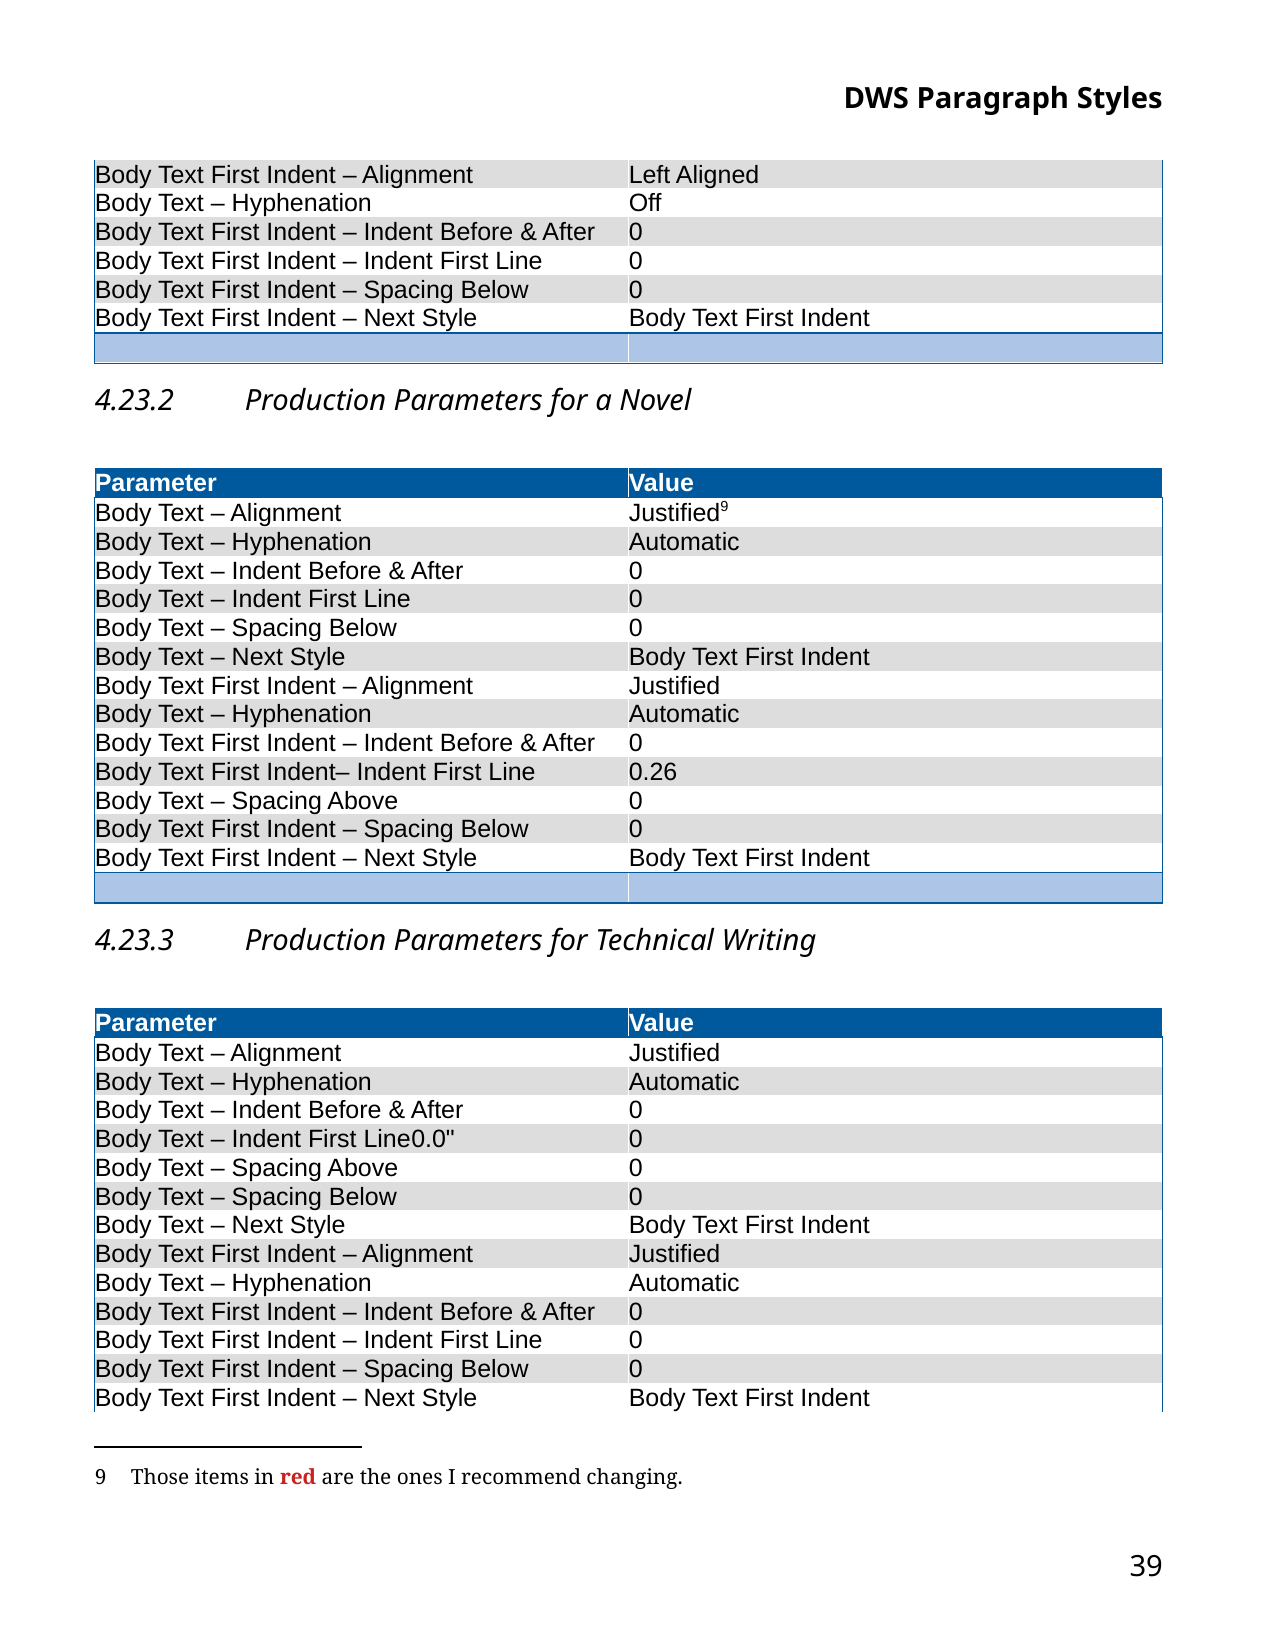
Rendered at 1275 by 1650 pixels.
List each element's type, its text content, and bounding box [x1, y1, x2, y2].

subtitle Production Parameters for Technical Writing [94, 919, 1162, 958]
table_cell 0 [629, 786, 1162, 814]
table_cell Body Text First Indent – Next Style [95, 843, 628, 872]
table_cell 0 [629, 246, 1162, 275]
table_cell Body Text First Indent [629, 642, 1162, 671]
table_cell 0 [629, 217, 1162, 246]
table_cell 0 [629, 1182, 1162, 1210]
table_cell Left Aligned [629, 160, 1162, 188]
table_cell Body Text First Indent – Spacing Below [95, 814, 628, 843]
table_cell Body Text – Alignment [95, 1038, 628, 1067]
table_cell [95, 334, 628, 362]
table_cell Automatic [629, 1268, 1162, 1297]
table_cell 0 [629, 275, 1162, 303]
table_cell Body Text First Indent – Next Style [95, 1383, 628, 1412]
table_cell 0 [629, 1354, 1162, 1383]
table_cell Body Text – Spacing Below [95, 613, 628, 642]
table_cell Justified [629, 1038, 1162, 1067]
subtitle Production Parameters for a Novel [94, 379, 1162, 419]
table_cell 0 [629, 556, 1162, 584]
table_cell 0 [629, 814, 1162, 843]
table_header Parameter [95, 468, 628, 497]
table_cell Body Text First Indent – Spacing Below [95, 1354, 628, 1383]
table_cell Body Text First Indent – Indent First Line [95, 1325, 628, 1354]
table_cell 0 [629, 1124, 1162, 1153]
table_cell 0 [629, 728, 1162, 757]
table_cell Body Text First Indent– Indent First Line [95, 757, 628, 786]
table_cell Body Text First Indent – Indent Before & After [95, 217, 628, 246]
table_cell Body Text First Indent – Indent Before & After [95, 1297, 628, 1325]
table_cell 0 [629, 613, 1162, 642]
table_cell Body Text – Alignment [95, 498, 628, 527]
table_cell Body Text – Indent First Line0.0ʺ [95, 1124, 628, 1153]
table_cell Body Text – Indent Before & After [95, 1095, 628, 1124]
table_cell Body Text First Indent – Alignment [95, 160, 628, 188]
table_cell Body Text – Spacing Above [95, 786, 628, 814]
table_cell Body Text – Hyphenation [95, 1067, 628, 1095]
table_cell Automatic [629, 699, 1162, 728]
table_cell 0 [629, 584, 1162, 613]
table_header Value [629, 1008, 1162, 1036]
table_cell 0 [629, 1297, 1162, 1325]
table_cell Automatic [629, 1067, 1162, 1095]
table_cell Justified [629, 498, 1162, 527]
table_cell Off [629, 189, 1162, 217]
table_cell Body Text First Indent – Next Style [95, 304, 628, 332]
table_cell 0.26 [629, 757, 1162, 786]
table_cell Body Text First Indent – Alignment [95, 1239, 628, 1268]
table_header Parameter [95, 1008, 628, 1036]
table_cell Body Text – Next Style [95, 642, 628, 671]
table_cell Body Text – Hyphenation [95, 527, 628, 556]
table_cell Body Text First Indent – Indent First Line [95, 246, 628, 275]
table_cell [629, 873, 1162, 902]
table_cell Body Text – Indent First Line [95, 584, 628, 613]
table_cell [629, 334, 1162, 362]
table_cell Body Text – Indent Before & After [95, 556, 628, 584]
table_cell Body Text – Hyphenation [95, 699, 628, 728]
table_cell Body Text First Indent – Spacing Below [95, 275, 628, 303]
table_cell Body Text – Next Style [95, 1210, 628, 1239]
table_header Value [629, 468, 1162, 497]
table_cell Body Text First Indent [629, 843, 1162, 872]
table_cell 0 [629, 1095, 1162, 1124]
table_cell Body Text First Indent – Indent Before & After [95, 728, 628, 757]
table_cell [95, 873, 628, 902]
table_cell Body Text – Hyphenation [95, 1268, 628, 1297]
table_cell Justified [629, 671, 1162, 699]
table_cell Justified [629, 1239, 1162, 1268]
table_cell Body Text – Spacing Above [95, 1153, 628, 1182]
table_cell Body Text First Indent [629, 1383, 1162, 1412]
table_cell Body Text First Indent – Alignment [95, 671, 628, 699]
table_cell Body Text First Indent [629, 1210, 1162, 1239]
table_cell 0 [629, 1325, 1162, 1354]
table_cell Body Text First Indent [629, 304, 1162, 332]
table_cell 0 [629, 1153, 1162, 1182]
table_cell Body Text – Hyphenation [95, 189, 628, 217]
table_cell Automatic [629, 527, 1162, 556]
table_cell Body Text – Spacing Below [95, 1182, 628, 1210]
